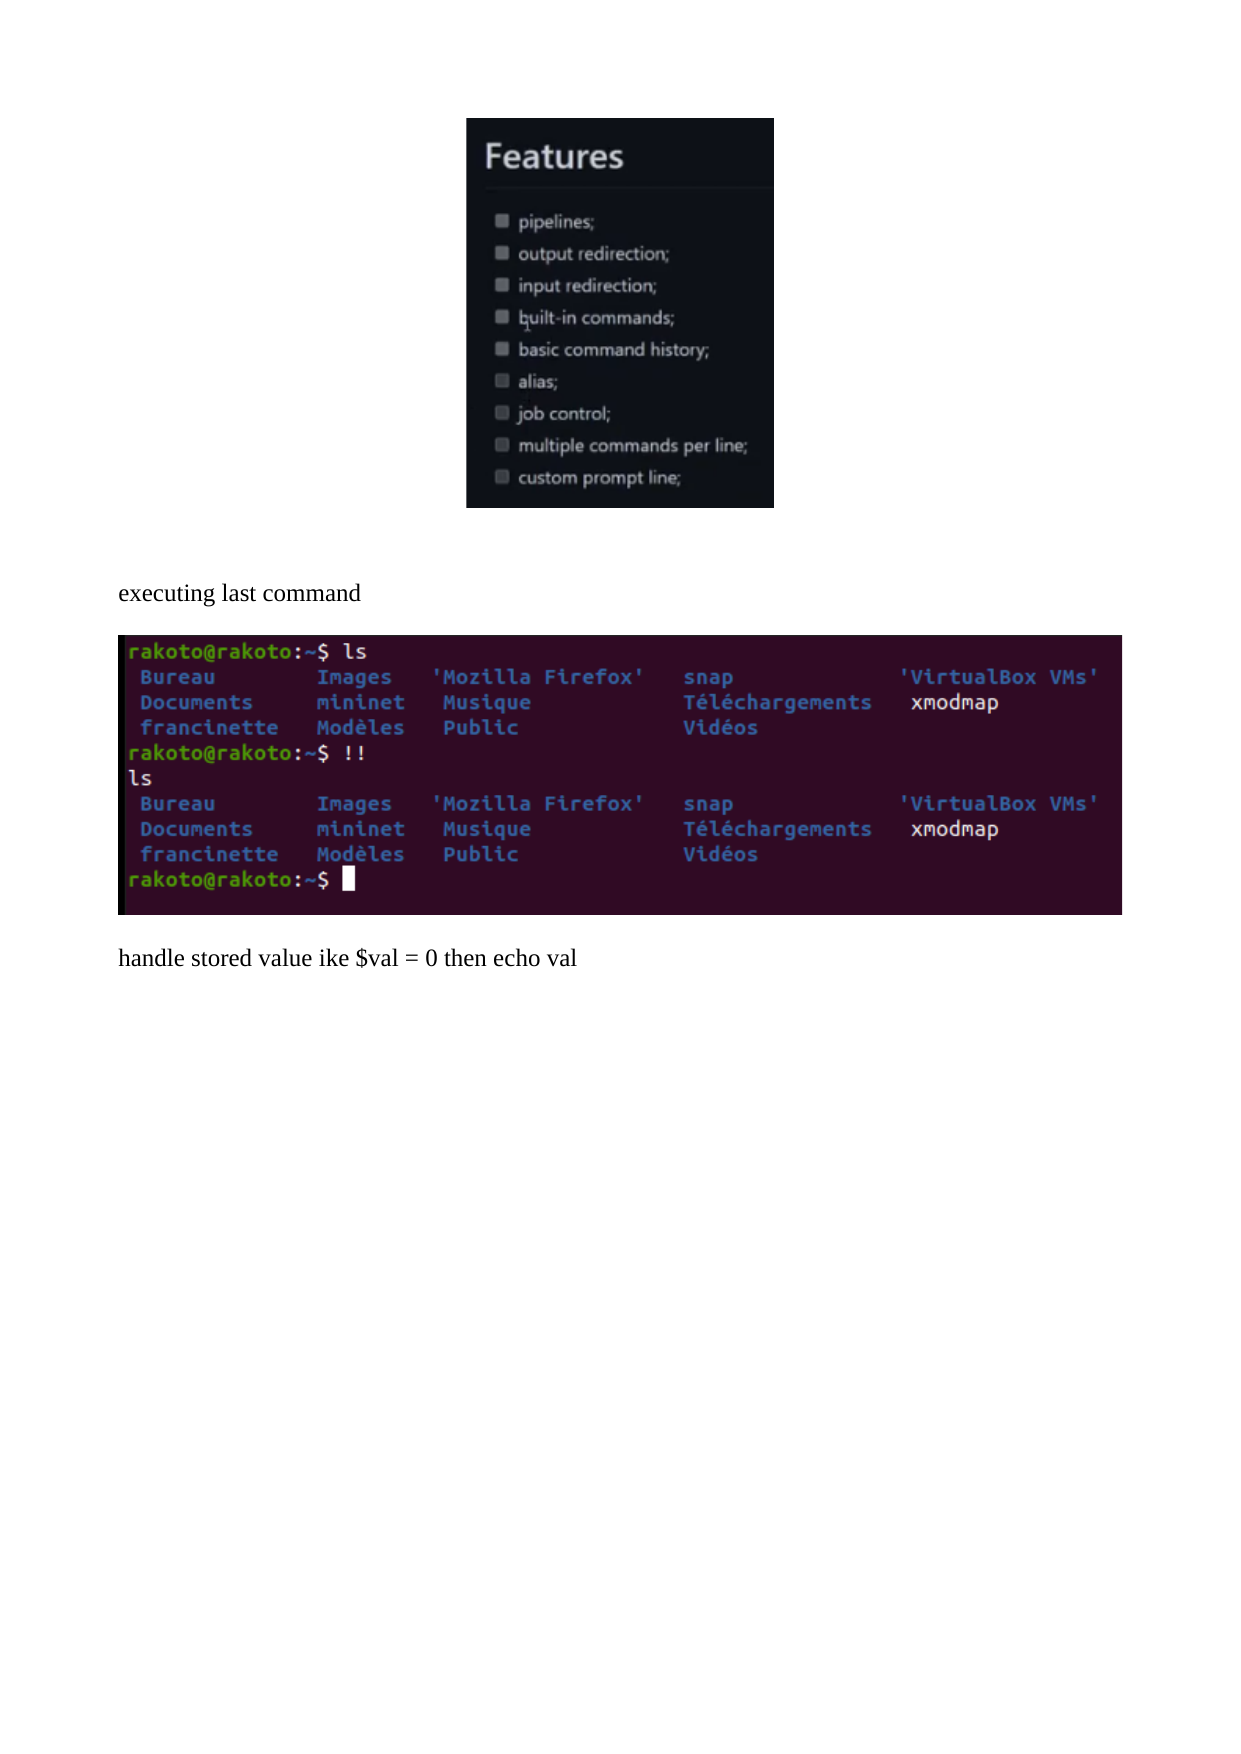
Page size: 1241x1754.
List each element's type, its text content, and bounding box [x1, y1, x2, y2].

picture [118, 635, 1123, 915]
text handle stored value ike $val = 0 then echo val [118, 943, 1122, 972]
picture [466, 118, 774, 508]
text executing last command [118, 578, 1122, 607]
